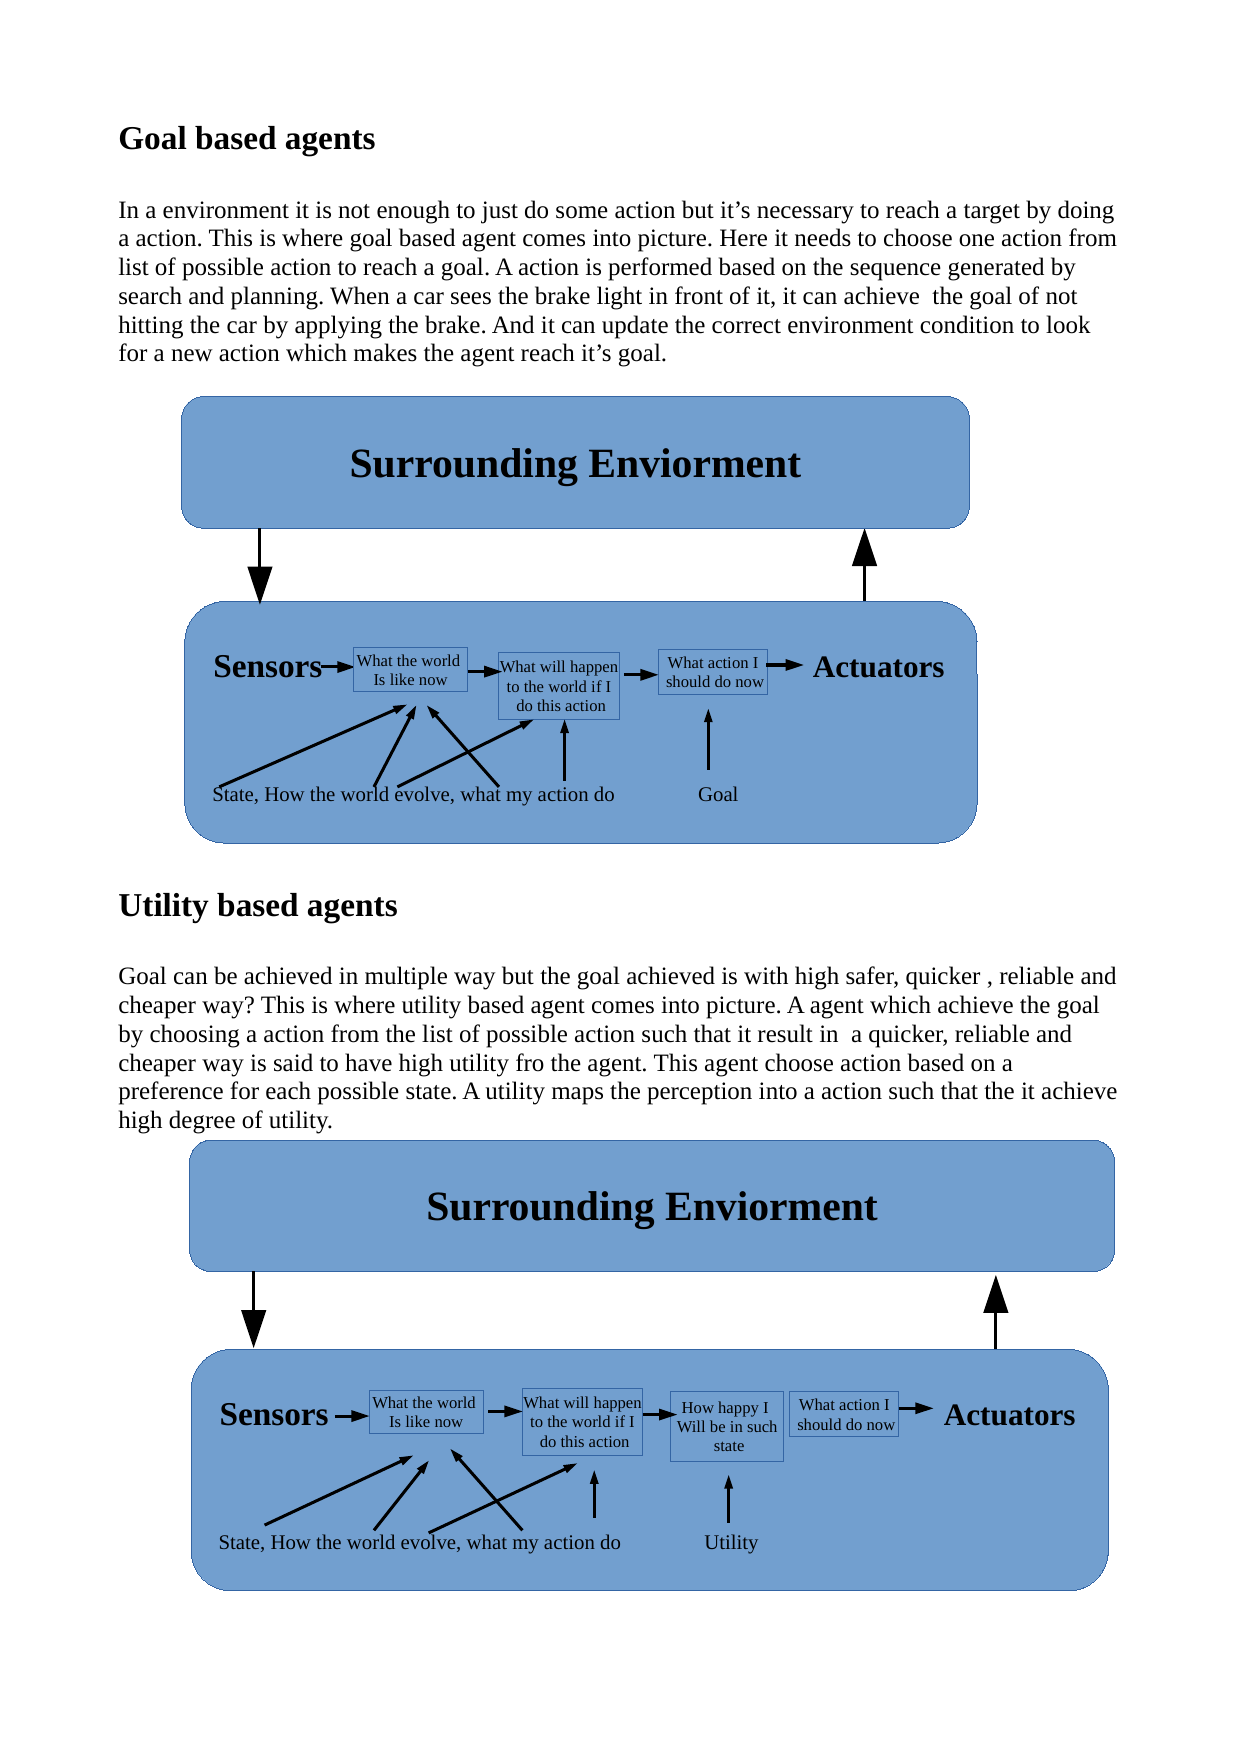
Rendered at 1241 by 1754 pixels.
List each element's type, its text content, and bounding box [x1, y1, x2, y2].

text Goal can be achieved in multiple way but the goal achieved is with high safer, quicker , reliable and cheaper way? This is where utility based agent comes into picture. A agent which achieve the goal by choosing a action from the list of possible action such that it result in a quicker, reliable and cheaper way is said to have high utility fro the agent. This agent choose action based on a preference for each possible state. A utility maps the perception into a action such that the it achieve high degree of utility. [118, 961, 1122, 1134]
text Goal based agents [118, 118, 1122, 156]
text In a environment it is not enough to just do some action but it’s necessary to reach a target by doing a action. This is where goal based agent comes into picture. Here it needs to choose one action from list of possible action to reach a goal. A action is performed based on the sequence generated by search and planning. When a car sees the brake light in front of it, it can achieve the goal of not hitting the car by applying the brake. And it can update the correct environment condition to look for a new action which makes the agent reach it’s goal. [118, 195, 1122, 367]
text Utility based agents [118, 885, 1122, 923]
